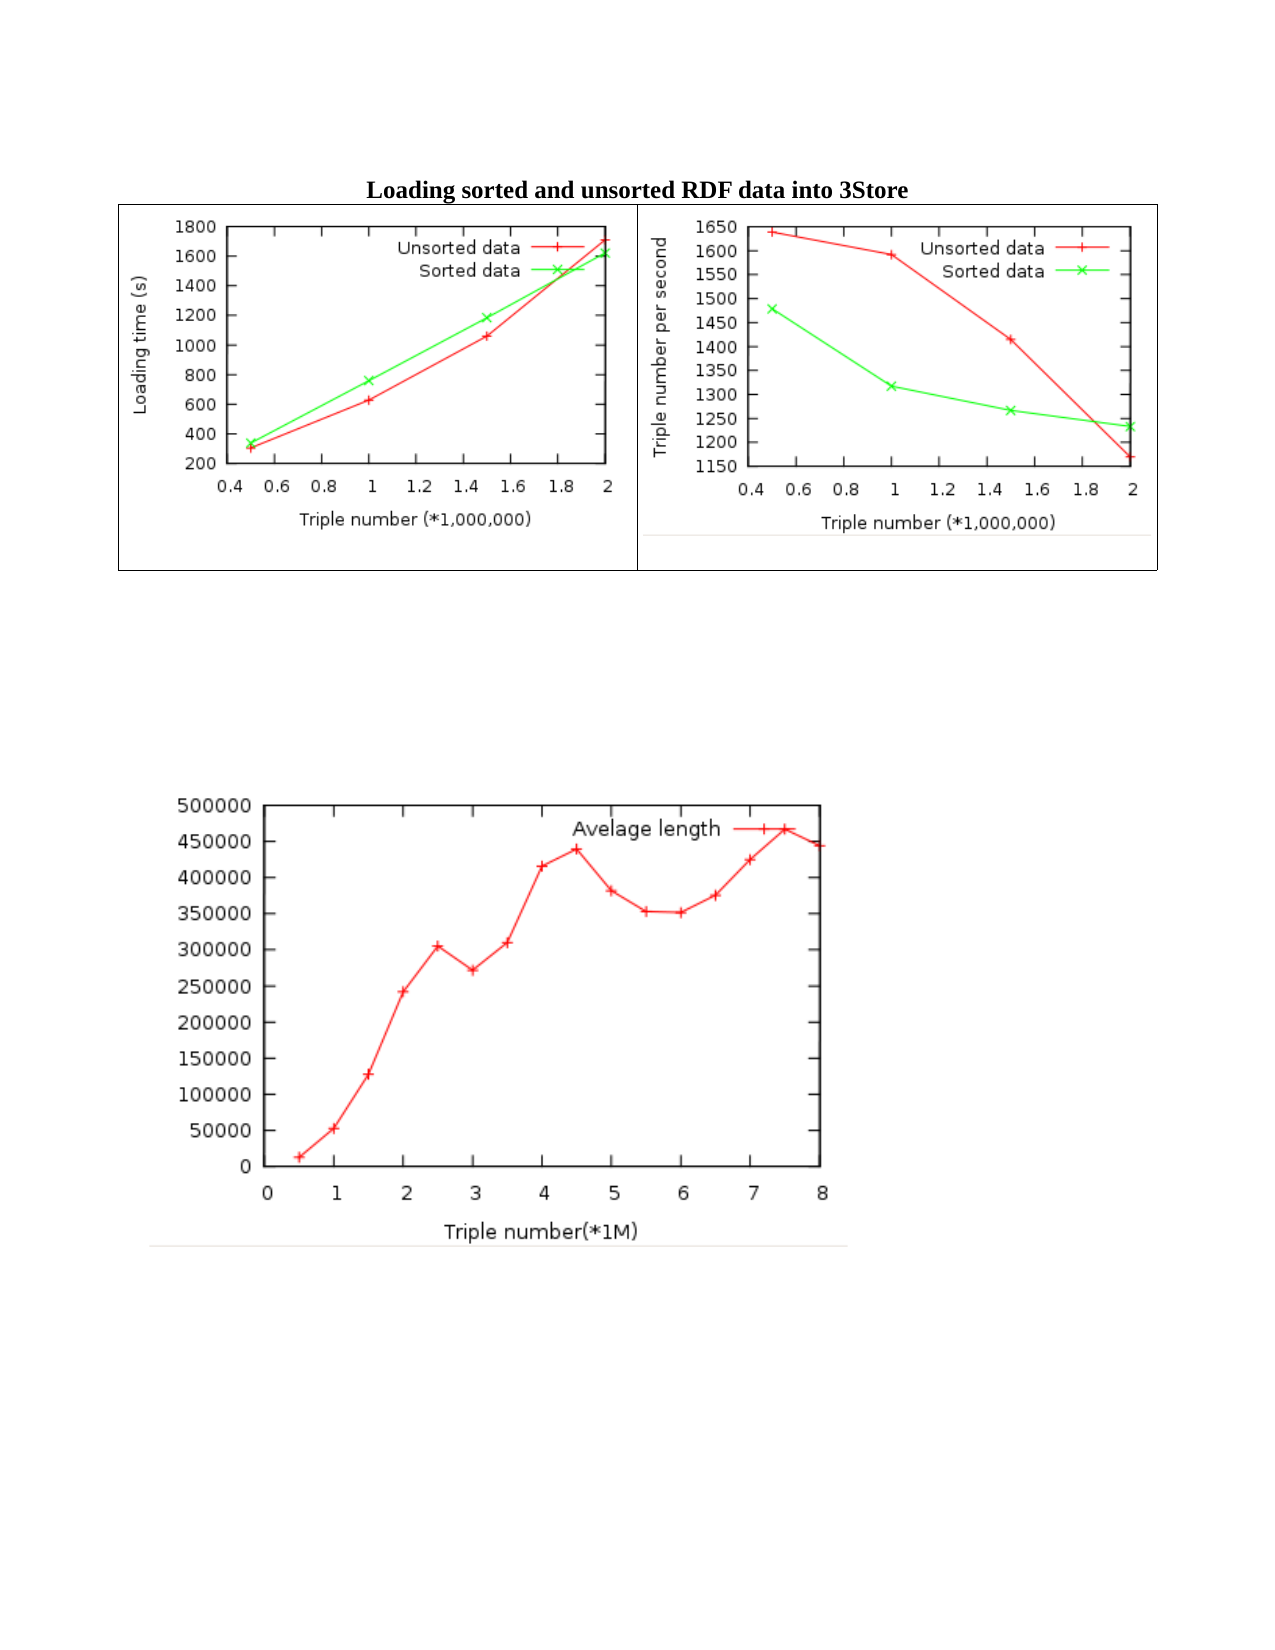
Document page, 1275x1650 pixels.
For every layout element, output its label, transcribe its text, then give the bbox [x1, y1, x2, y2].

table_header [119, 205, 637, 570]
picture [643, 210, 1152, 536]
table_header [638, 205, 1157, 570]
picture [149, 783, 848, 1247]
text Loading sorted and unsorted RDF data into 3Store [118, 176, 1157, 204]
picture [123, 210, 632, 531]
